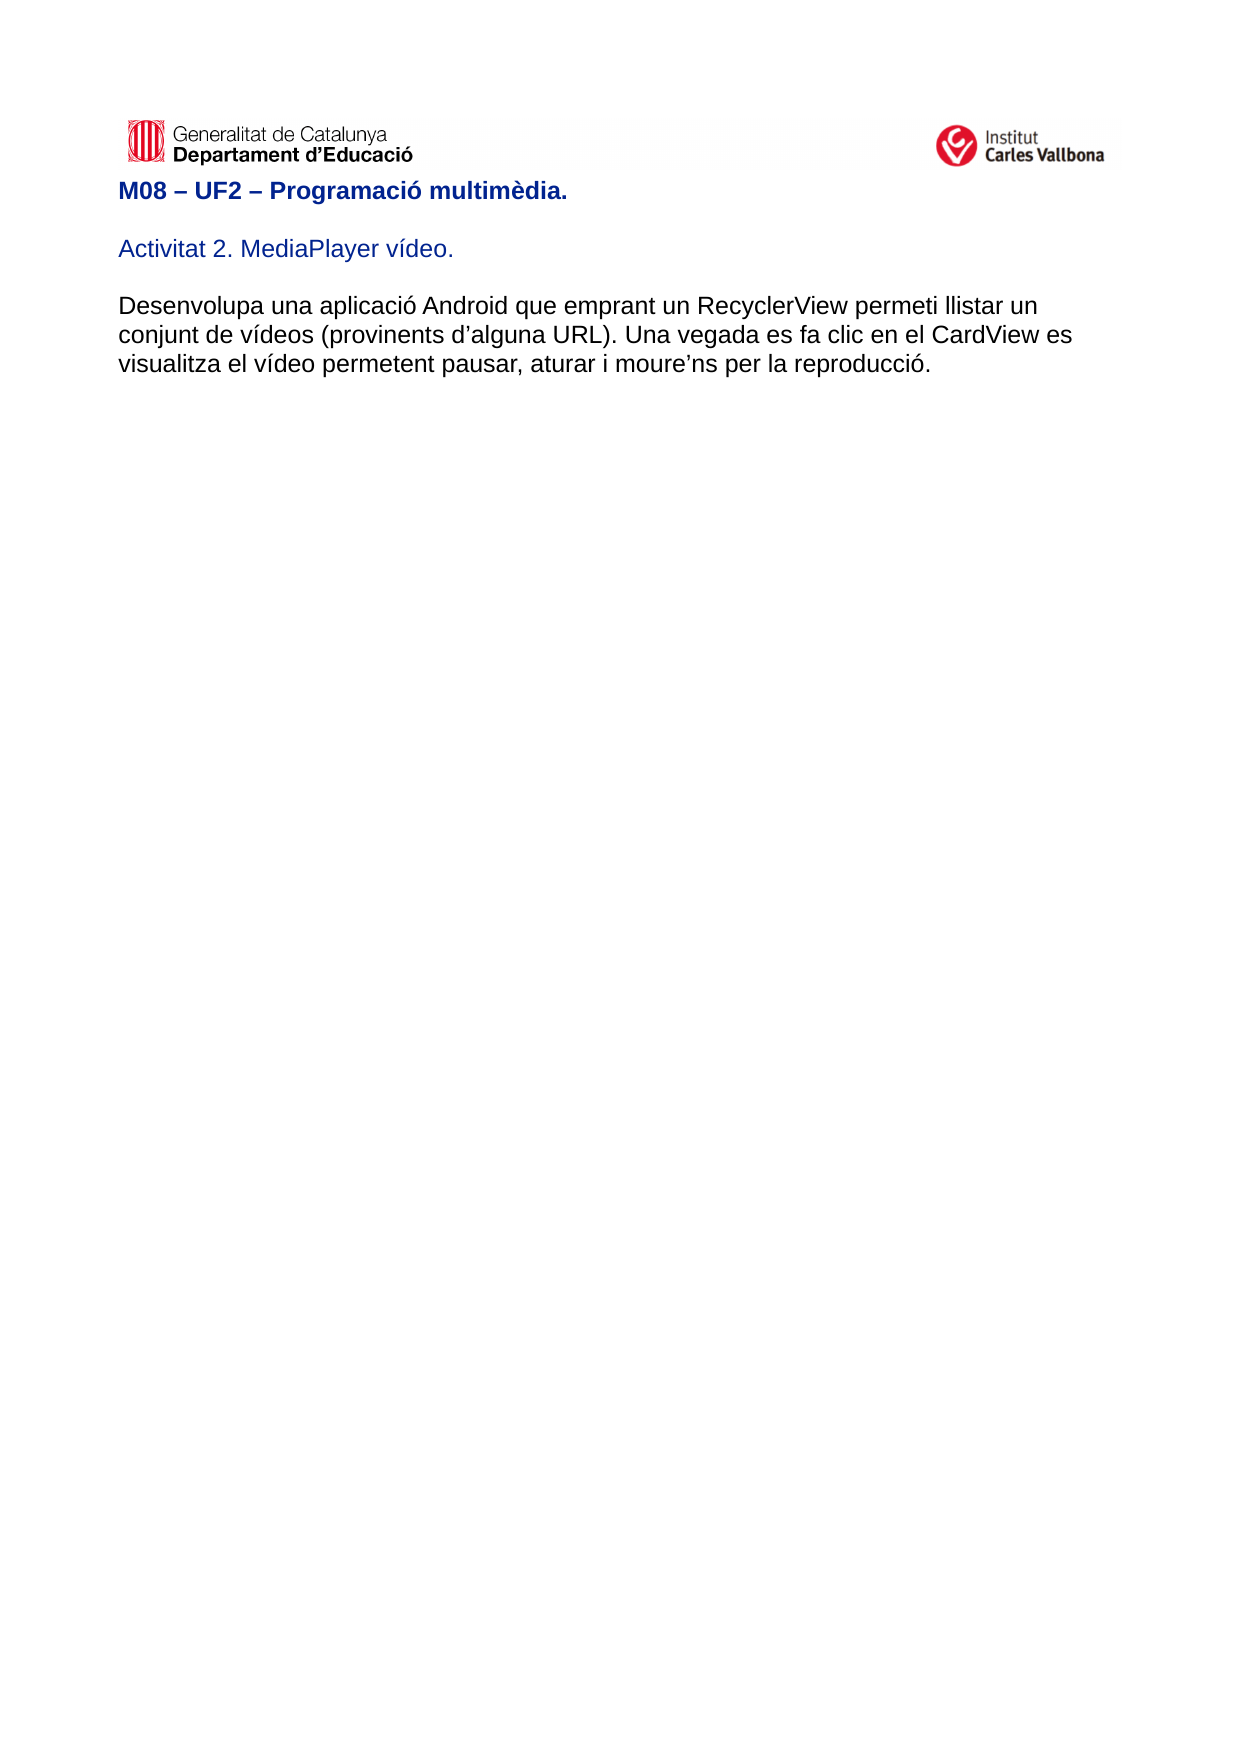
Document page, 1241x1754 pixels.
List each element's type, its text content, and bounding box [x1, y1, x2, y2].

picture [118, 118, 1123, 170]
text M08 – UF2 – Programació multimèdia. [118, 176, 1122, 205]
text Activitat 2. MediaPlayer vídeo. [118, 234, 1122, 263]
text Desenvolupa una aplicació Android que emprant un RecyclerView permeti llistar un conjunt de vídeos (provinents d’alguna URL). Una vegada es fa clic en el CardView es visualitza el vídeo permetent pausar, aturar i moure’ns per la reproducció. [118, 291, 1122, 378]
